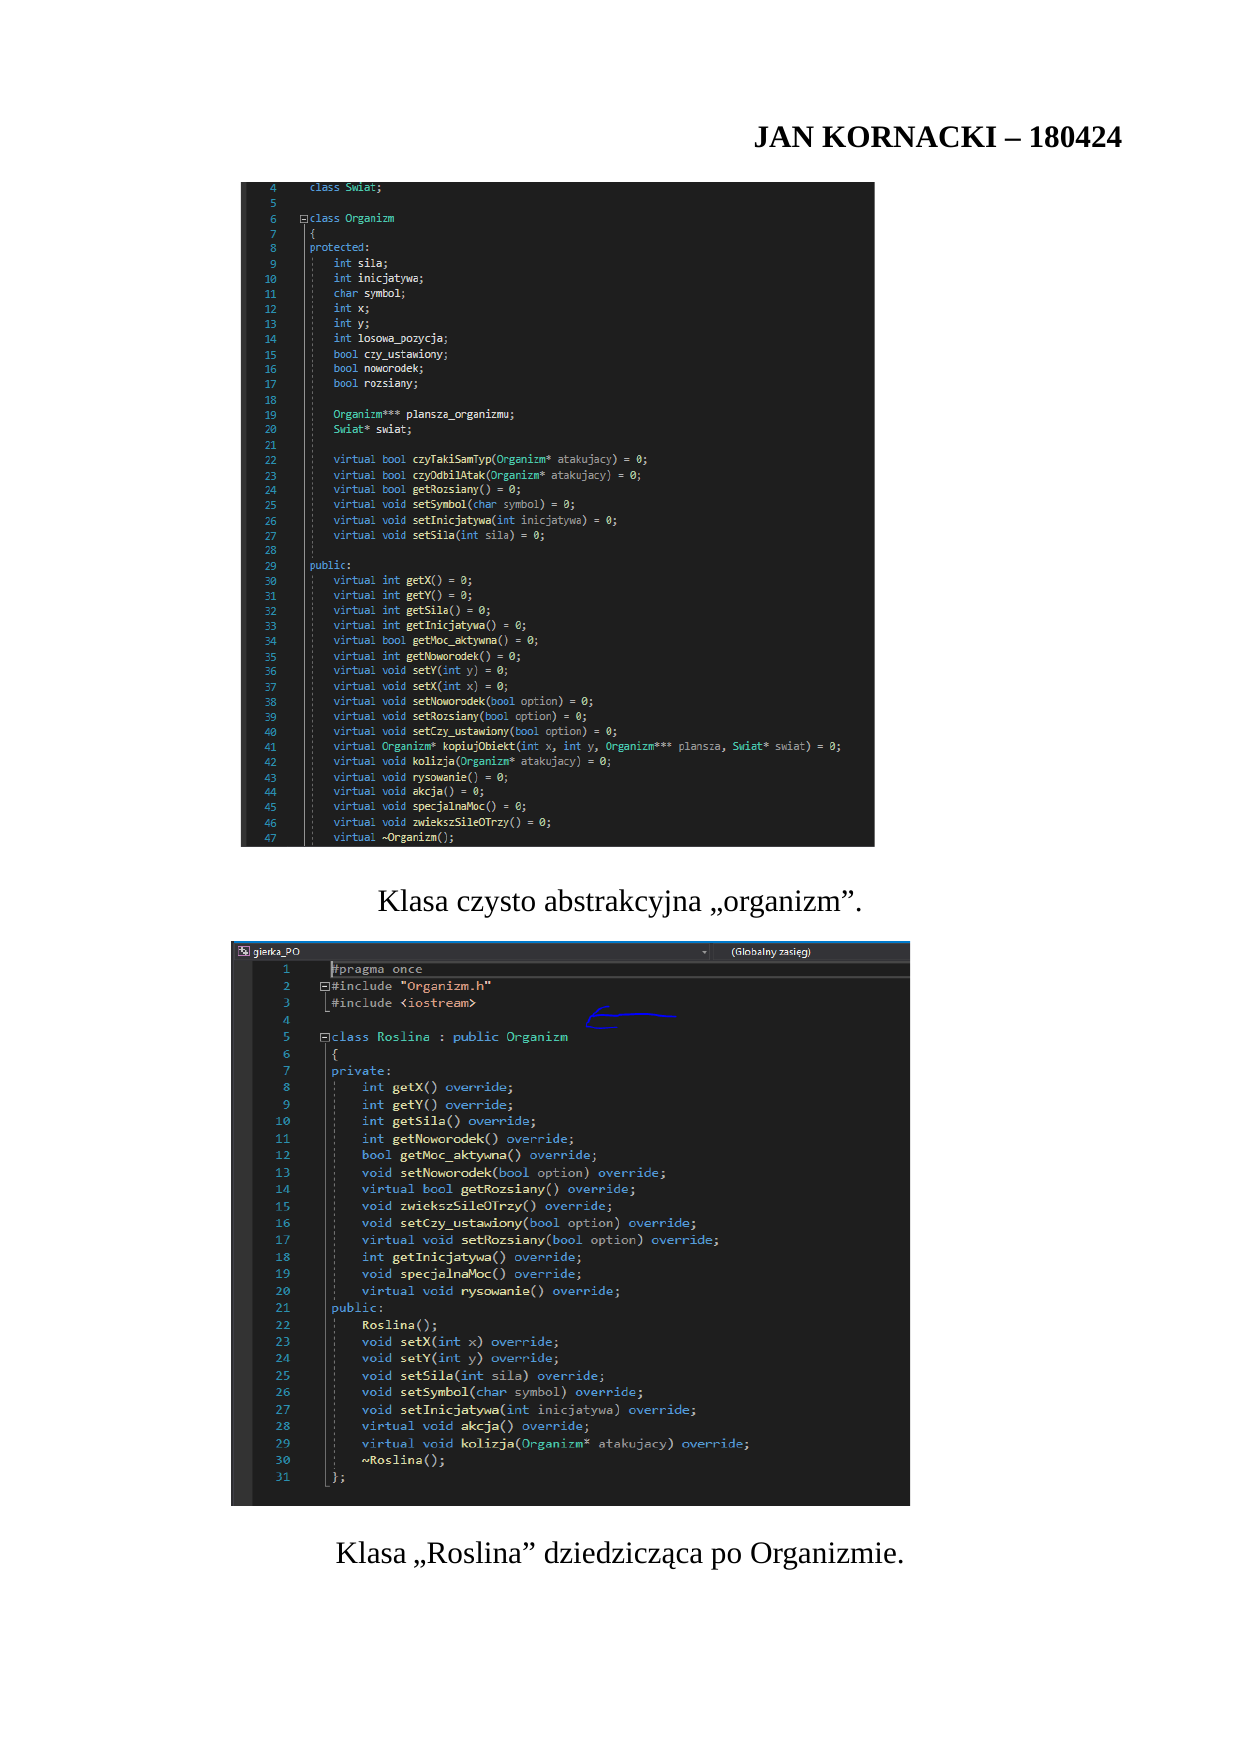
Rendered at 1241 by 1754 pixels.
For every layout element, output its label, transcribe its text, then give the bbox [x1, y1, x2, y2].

text JAN KORNACKI – 180424 [118, 118, 1122, 154]
text Klasa czysto abstrakcyjna „organizm”. [118, 882, 1122, 918]
picture [240, 182, 875, 847]
text Klasa „Roslina” dziedzicząca po Organizmie. [118, 1534, 1122, 1570]
picture [231, 941, 910, 1506]
